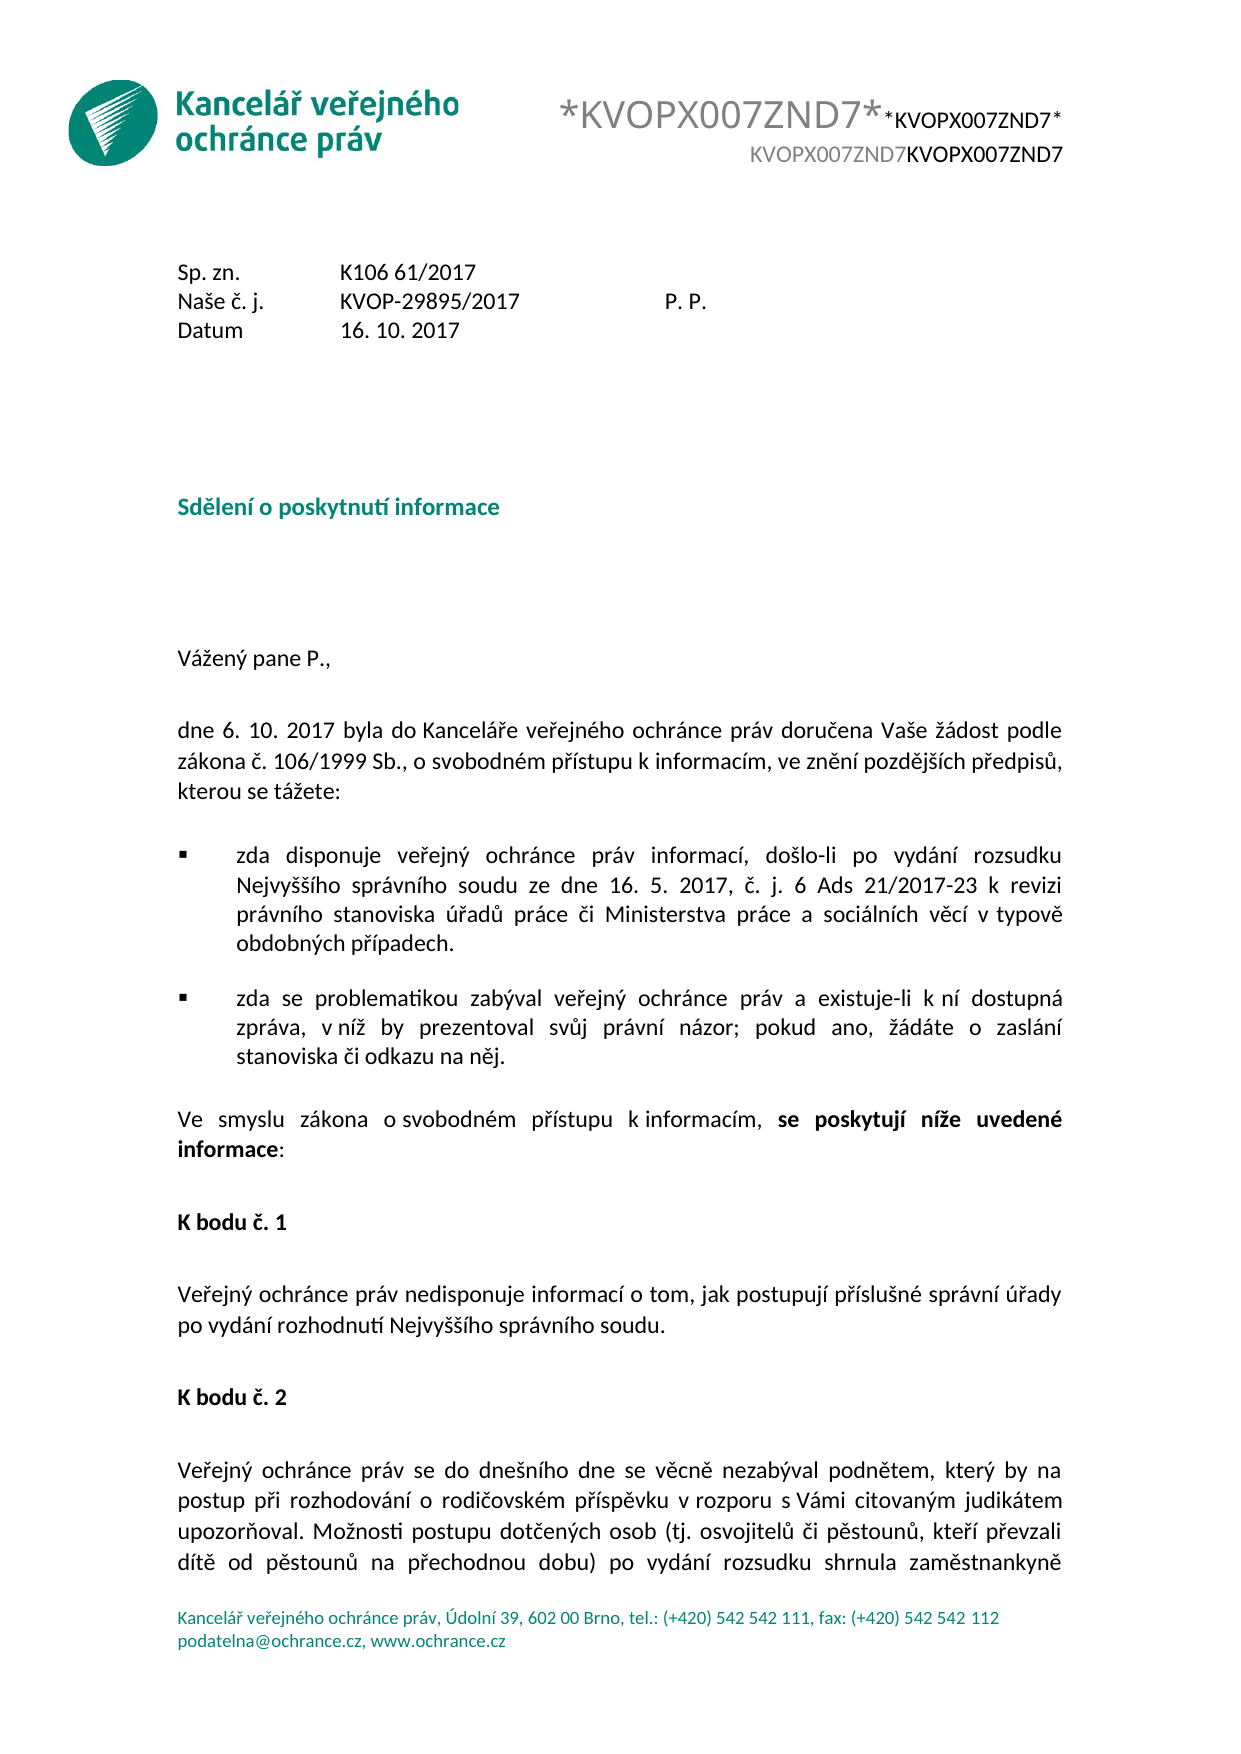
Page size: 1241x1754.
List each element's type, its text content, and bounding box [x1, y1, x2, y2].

text K bodu č. 1 [177, 1207, 1063, 1236]
text K bodu č. 2 [177, 1382, 1063, 1412]
text Veřejný ochránce práv nedisponuje informací o tom, jak postupují příslušné správní úřady po vydání rozhodnutí Nejvyššího správního soudu. [177, 1279, 1063, 1339]
text Veřejný ochránce práv se do dnešního dne se věcně nezabýval podnětem, který by na postup při rozhodování o rodičovském příspěvku v rozporu s Vámi citovaným judikátem upozorňoval. Možnosti postupu dotčených osob (tj. osvojitelů či pěstounů, kteří převzali dítě od pěstounů na přechodnou dobu) po vydání rozsudku shrnula zaměstnankyně [177, 1455, 1063, 1576]
subtitle Sdělení o poskytnutí informace [177, 491, 1063, 521]
text dne 6. 10. 2017 byla do Kanceláře veřejného ochránce práv doručena Vaše žádost podle zákona č. 106/1999 Sb., o svobodném přístupu k informacím, ve znění pozdějších předpisů, kterou se tážete: [177, 715, 1063, 806]
table_header Sp. zn. Naše č. j. Datum [177, 198, 340, 491]
text Vážený pane P., [177, 643, 1063, 672]
table_header K106 61/2017 KVOP-29895/2017 16. 10. 2017 [340, 198, 664, 491]
list zda se problematikou zabýval veřejný ochránce práv a existuje-li k ní dostupná zpráva, v níž by prezentoval svůj právní názor; pokud ano, žádáte o zaslání stanoviska či odkazu na něj. [177, 983, 1063, 1070]
table_header P. P. [665, 198, 1085, 491]
list zda disponuje veřejný ochránce práv informací, došlo-li po vydání rozsudku Nejvyššího správního soudu ze dne 16. 5. 2017, č. j. 6 Ads 21/2017-23 k revizi právního stanoviska úřadů práce či Ministerstva práce a sociálních věcí v typově obdobných případech. [177, 841, 1063, 958]
text Ve smyslu zákona o svobodném přístupu k informacím, se poskytují níže uvedené informace: [177, 1104, 1063, 1164]
